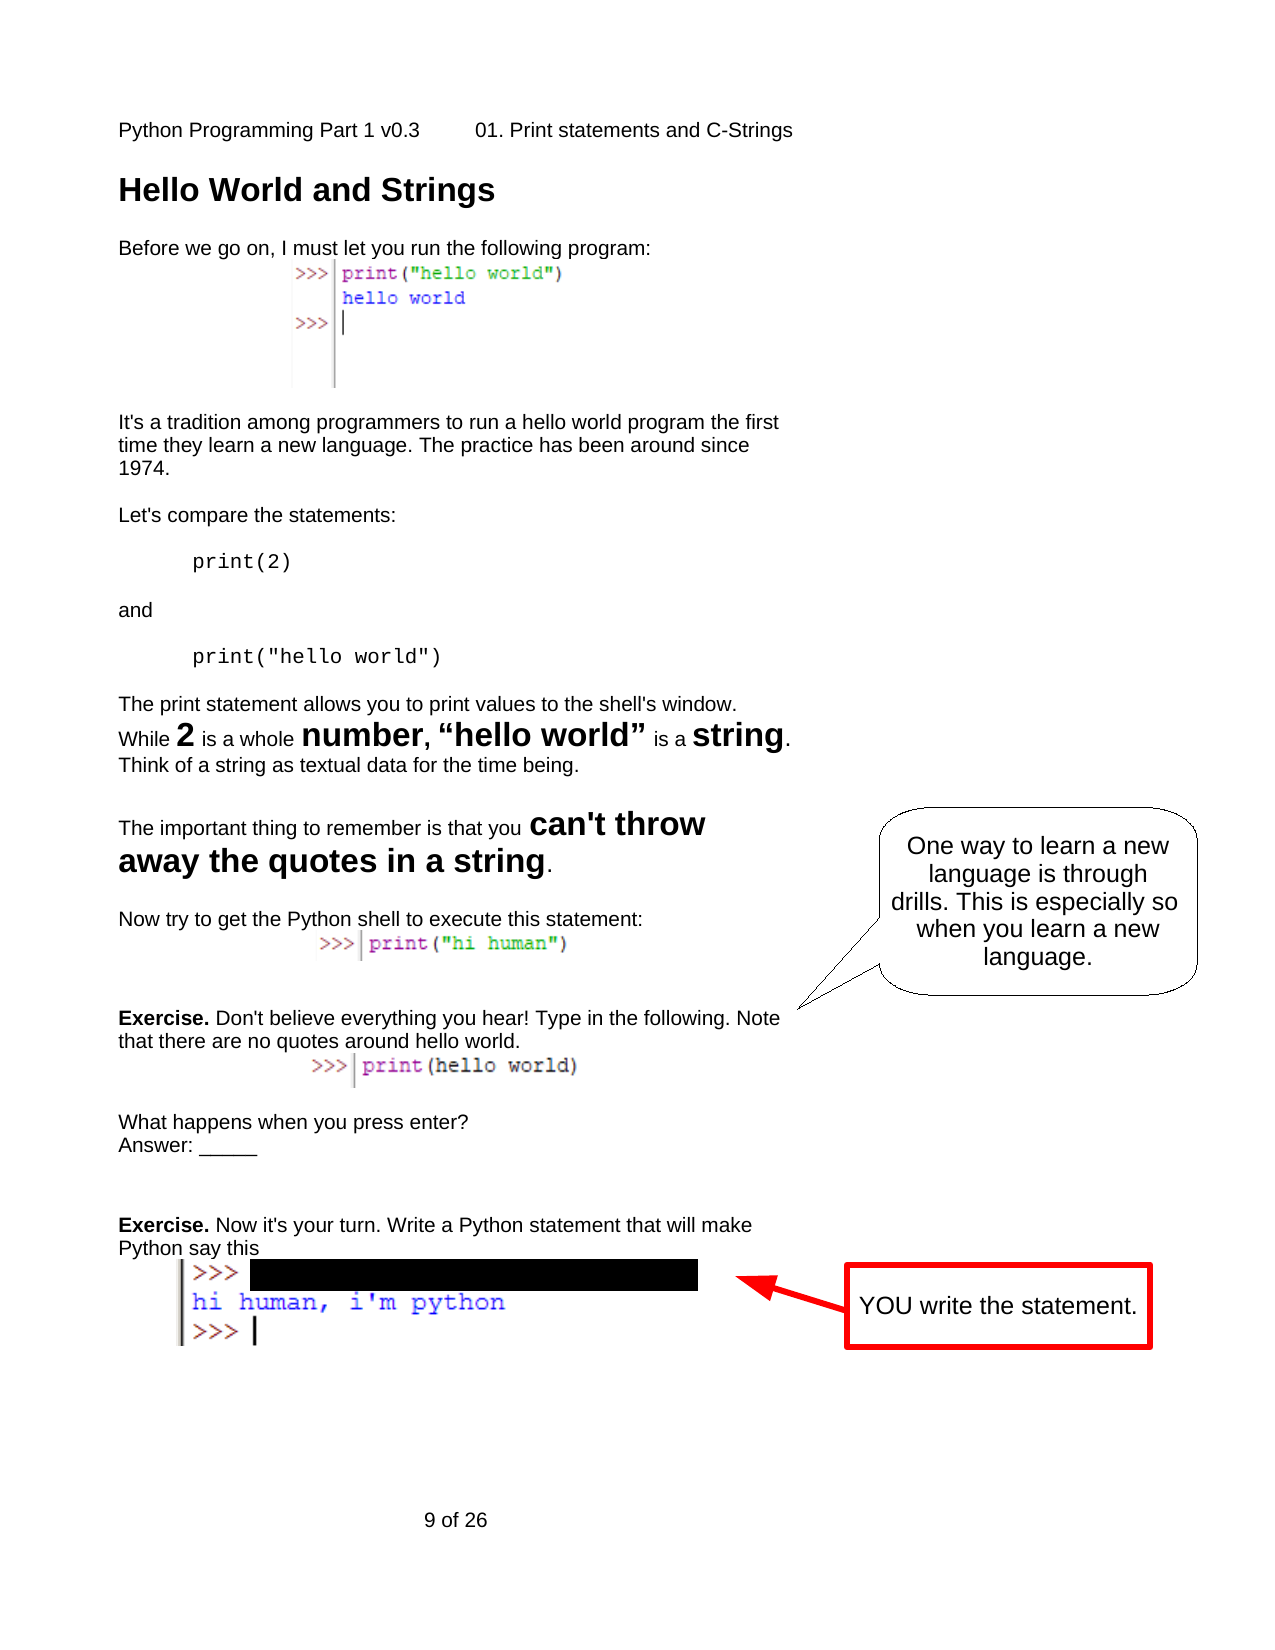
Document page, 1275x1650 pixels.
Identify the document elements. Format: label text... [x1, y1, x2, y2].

text and [118, 598, 793, 621]
text Exercise. Don't believe everything you hear! Type in the following. Note that there are no quotes around hello world. [118, 1007, 793, 1053]
text It's a tradition among programmers to run a hello world program the first time they learn a new language. The practice has been around since 1974. [118, 411, 793, 480]
text Before we go on, I must let you run the following program: [118, 237, 793, 260]
text Answer: _____ [118, 1134, 793, 1157]
text print("hello world") [118, 645, 793, 670]
text print(2) [118, 550, 793, 575]
picture [315, 930, 596, 961]
picture [291, 259, 620, 388]
text The print statement allows you to print values to the shell's window. While 2 is a whole number, “hello world” is a string. Think of a string as textual data for the time being. [118, 693, 793, 777]
text Exercise. Now it's your turn. Write a Python statement that will make Python say this [118, 1213, 793, 1259]
picture [310, 1053, 601, 1088]
text Hello World and Strings [118, 171, 793, 209]
text Let's compare the statements: [118, 503, 793, 527]
text The important thing to remember is that you can't throw away the quotes in a string. [118, 805, 793, 879]
text What happens when you press enter? [118, 1111, 793, 1134]
text Now try to get the Python shell to execute this statement: [118, 907, 793, 930]
